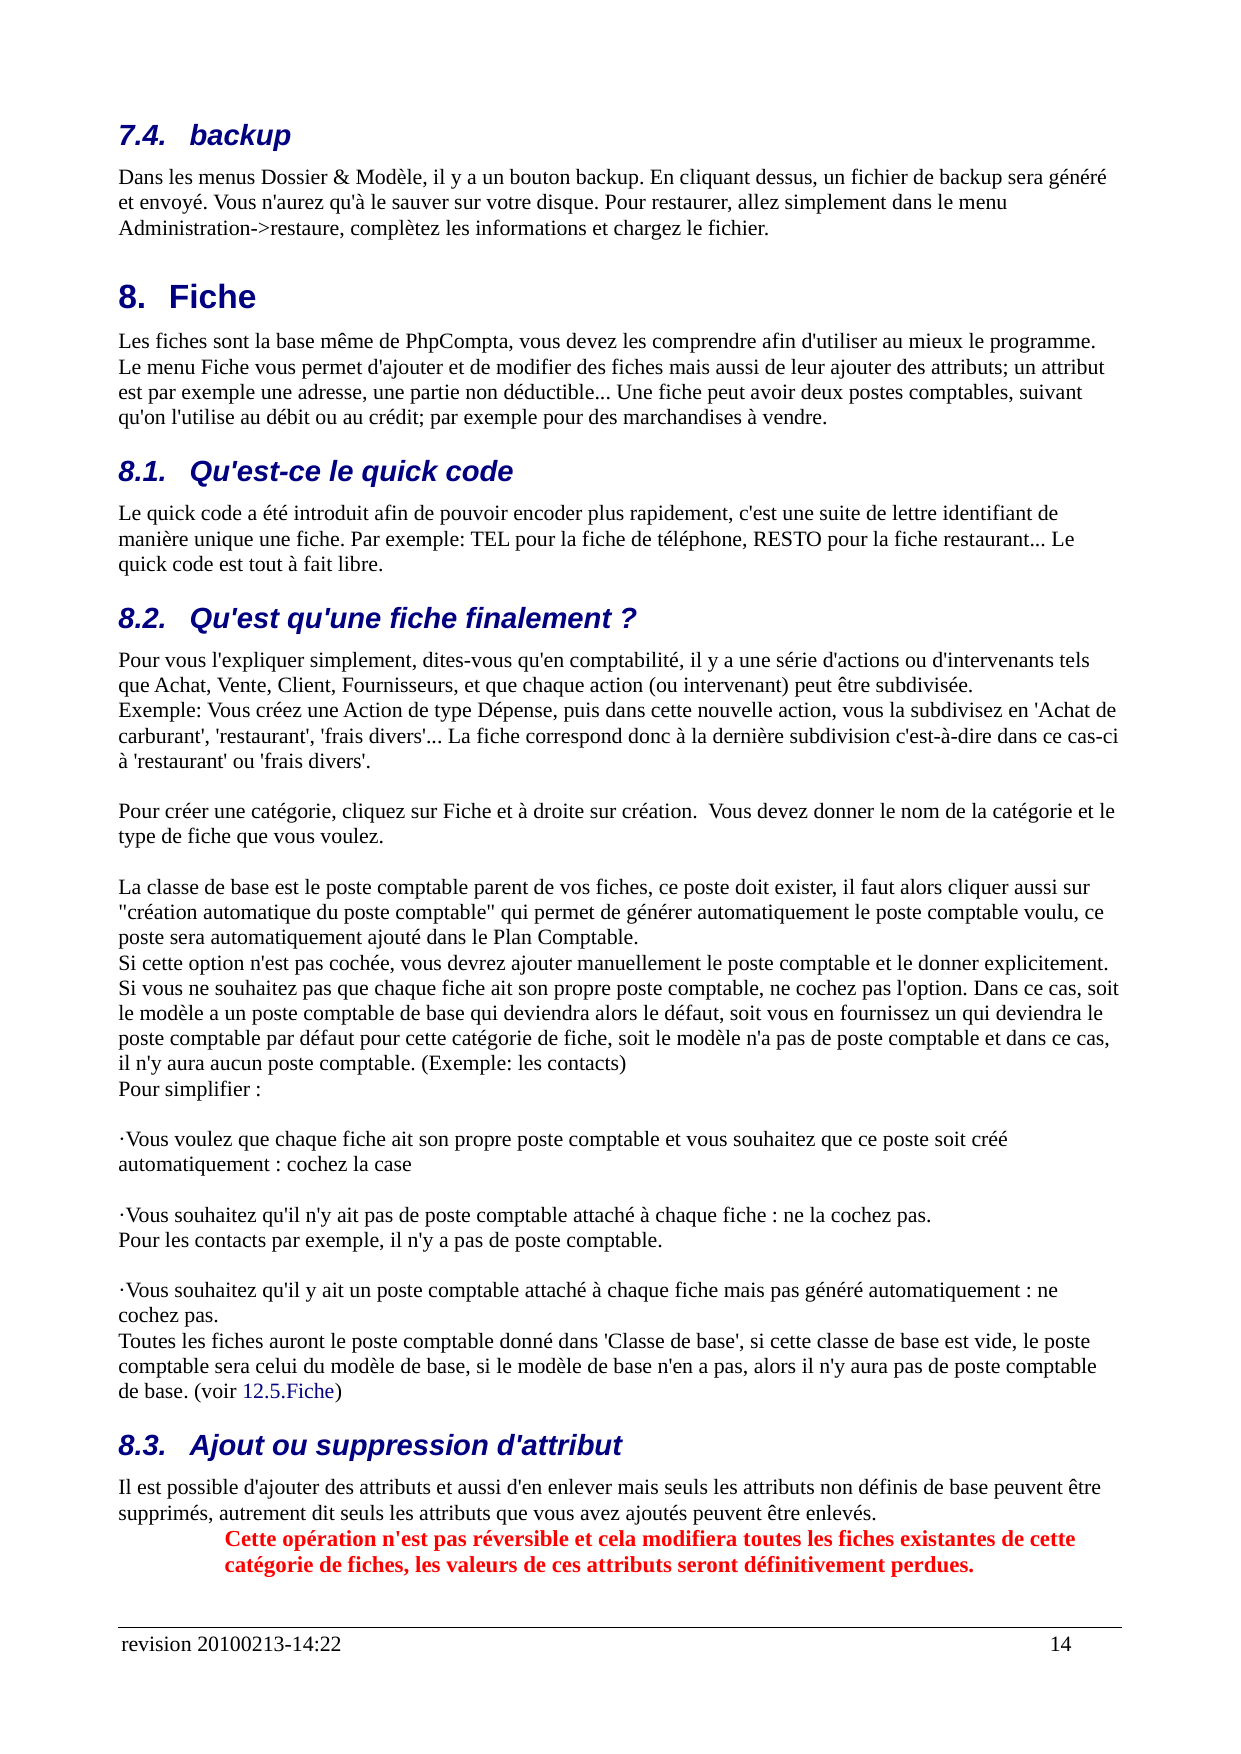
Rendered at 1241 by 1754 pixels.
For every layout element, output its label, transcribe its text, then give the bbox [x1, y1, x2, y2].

text Pour vous l'expliquer simplement, dites-vous qu'en comptabilité, il y a une série d'actions ou d'intervenants tels que Achat, Vente, Client, Fournisseurs, et que chaque action (ou intervenant) peut être subdivisée. [118, 647, 1122, 697]
subtitle backup [118, 118, 1122, 152]
text ·Vous souhaitez qu'il n'y ait pas de poste comptable attaché à chaque fiche : ne la cochez pas. [118, 1202, 1122, 1227]
text Le quick code a été introduit afin de pouvoir encoder plus rapidement, c'est une suite de lettre identifiant de manière unique une fiche. Par exemple: TEL pour la fiche de téléphone, RESTO pour la fiche restaurant... Le quick code est tout à fait libre. [118, 500, 1122, 576]
text La classe de base est le poste comptable parent de vos fiches, ce poste doit exister, il faut alors cliquer aussi sur "création automatique du poste comptable" qui permet de générer automatiquement le poste comptable voulu, ce poste sera automatiquement ajouté dans le Plan Comptable. [118, 874, 1122, 949]
text Si vous ne souhaitez pas que chaque fiche ait son propre poste comptable, ne cochez pas l'option. Dans ce cas, soit le modèle a un poste comptable de base qui deviendra alors le défaut, soit vous en fournissez un qui deviendra le poste comptable par défaut pour cette catégorie de fiche, soit le modèle n'a pas de poste comptable et dans ce cas, il n'y aura aucun poste comptable. (Exemple: les contacts) [118, 975, 1122, 1076]
subtitle Qu'est qu'une fiche finalement ? [118, 601, 1122, 634]
subtitle Qu'est-ce le quick code [118, 454, 1122, 488]
text Les fiches sont la base même de PhpCompta, vous devez les comprendre afin d'utiliser au mieux le programme. Le menu Fiche vous permet d'ajouter et de modifier des fiches mais aussi de leur ajouter des attributs; un attribut est par exemple une adresse, une partie non déductible... Une fiche peut avoir deux postes comptables, suivant qu'on l'utilise au débit ou au crédit; par exemple pour des marchandises à vendre. [118, 328, 1122, 429]
text Pour simplifier : [118, 1076, 1122, 1101]
text Dans les menus Dossier & Modèle, il y a un bouton backup. En cliquant dessus, un fichier de backup sera généré et envoyé. Vous n'aurez qu'à le sauver sur votre disque. Pour restaurer, allez simplement dans le menu Administration->restaure, complètez les informations et chargez le fichier. [118, 164, 1122, 240]
text Si cette option n'est pas cochée, vous devrez ajouter manuellement le poste comptable et le donner explicitement. [118, 949, 1122, 975]
text ·Vous souhaitez qu'il y ait un poste comptable attaché à chaque fiche mais pas généré automatiquement : ne cochez pas. [118, 1277, 1122, 1328]
text Exemple: Vous créez une Action de type Dépense, puis dans cette nouvelle action, vous la subdivisez en 'Achat de carburant', 'restaurant', 'frais divers'... La fiche correspond donc à la dernière subdivision c'est-à-dire dans ce cas-ci à 'restaurant' ou 'frais divers'. [118, 697, 1122, 773]
text Cette opération n'est pas réversible et cela modifiera toutes les fiches existantes de cette catégorie de fiches, les valeurs de ces attributs seront définitivement perdues. [224, 1525, 1122, 1577]
text Pour créer une catégorie, cliquez sur Fiche et à droite sur création. Vous devez donner le nom de la catégorie et le type de fiche que vous voulez. [118, 798, 1122, 849]
text Toutes les fiches auront le poste comptable donné dans 'Classe de base', si cette classe de base est vide, le poste comptable sera celui du modèle de base, si le modèle de base n'en a pas, alors il n'y aura pas de poste comptable de base. (voir 12.5.Fiche) [118, 1328, 1122, 1403]
subtitle Fiche [118, 277, 1122, 316]
text Pour les contacts par exemple, il n'y a pas de poste comptable. [118, 1227, 1122, 1252]
subtitle Ajout ou suppression d'attribut [118, 1428, 1122, 1462]
text ·Vous voulez que chaque fiche ait son propre poste comptable et vous souhaitez que ce poste soit créé automatiquement : cochez la case [118, 1126, 1122, 1176]
text Il est possible d'ajouter des attributs et aussi d'en enlever mais seuls les attributs non définis de base peuvent être supprimés, autrement dit seuls les attributs que vous avez ajoutés peuvent être enlevés. [118, 1474, 1122, 1525]
